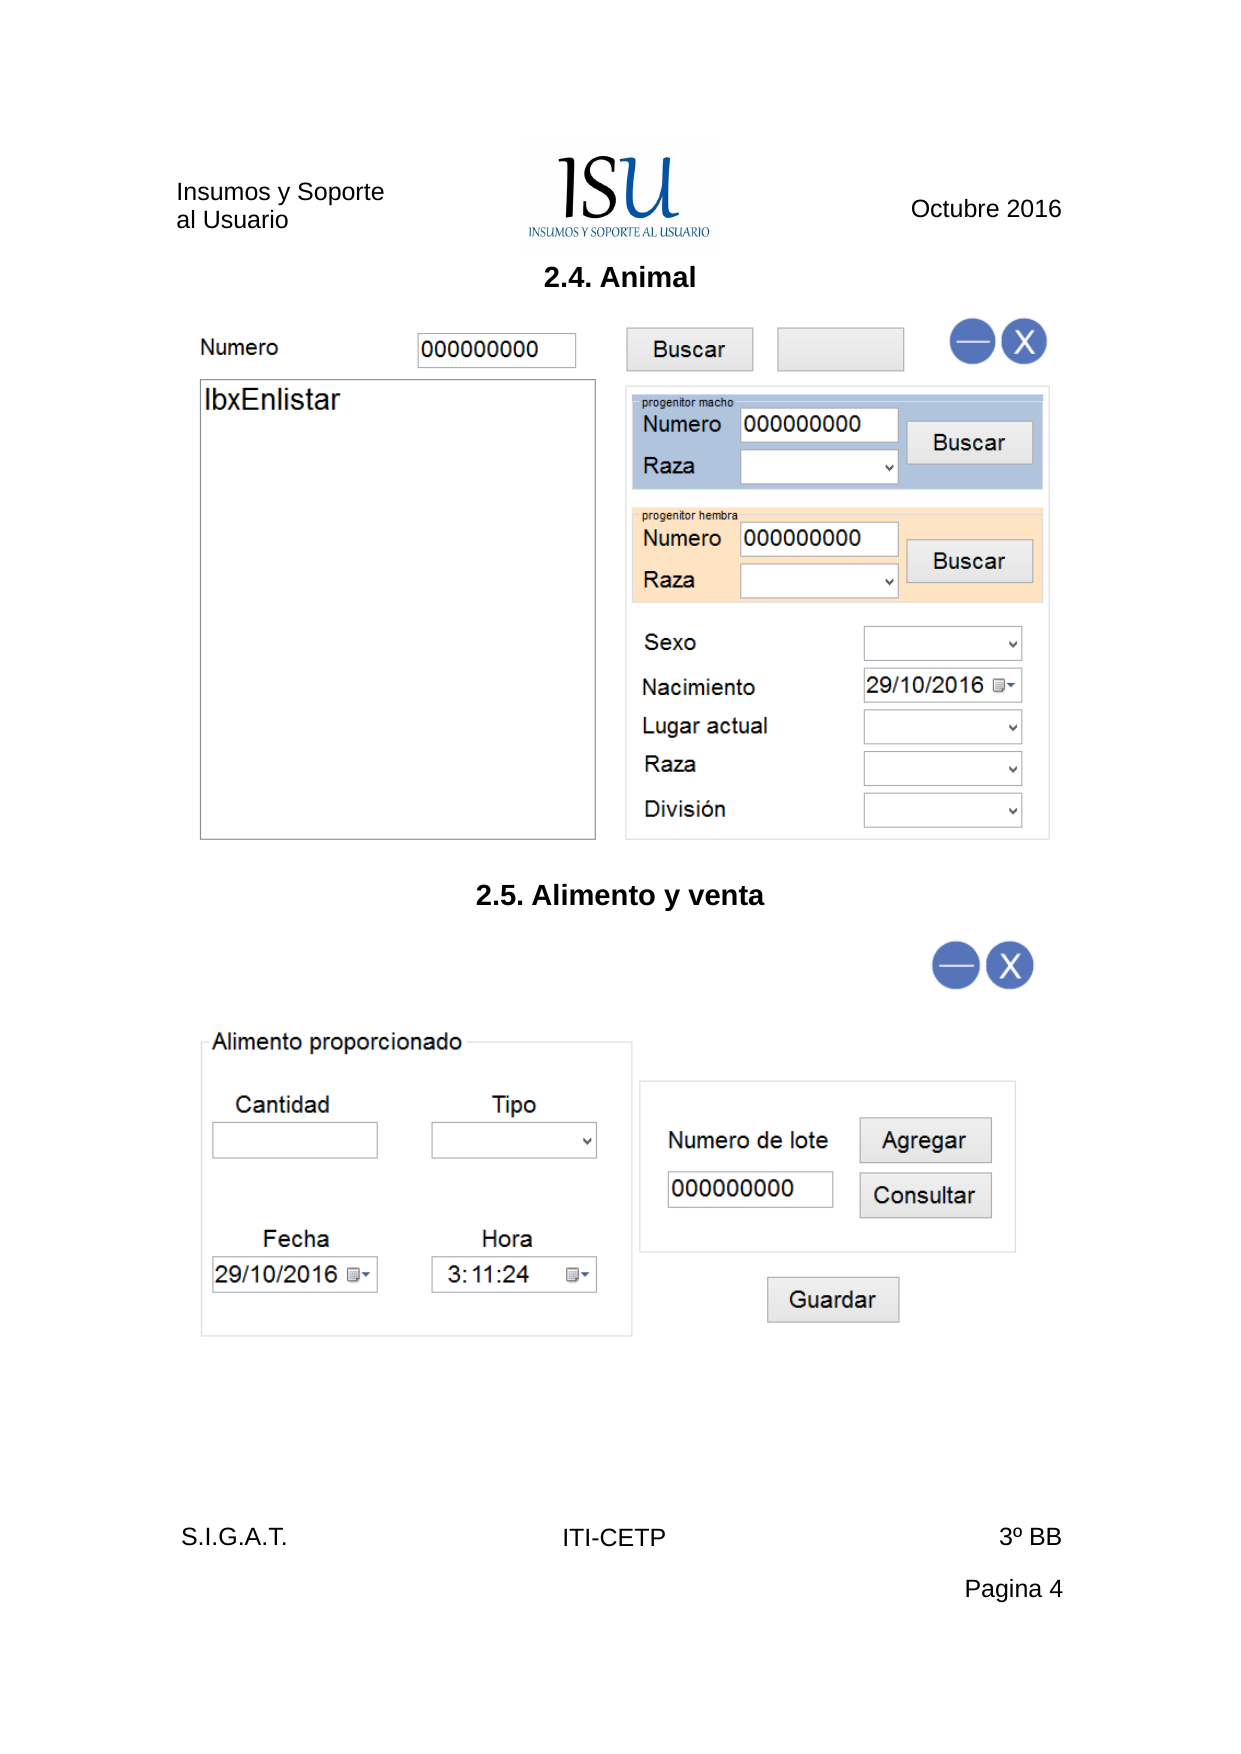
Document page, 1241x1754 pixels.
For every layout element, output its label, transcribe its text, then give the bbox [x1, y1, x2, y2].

text 2.5. Alimento y venta [177, 862, 1063, 912]
picture [517, 138, 723, 252]
text [177, 1408, 1063, 1458]
text 2.4. Animal [177, 260, 1063, 293]
